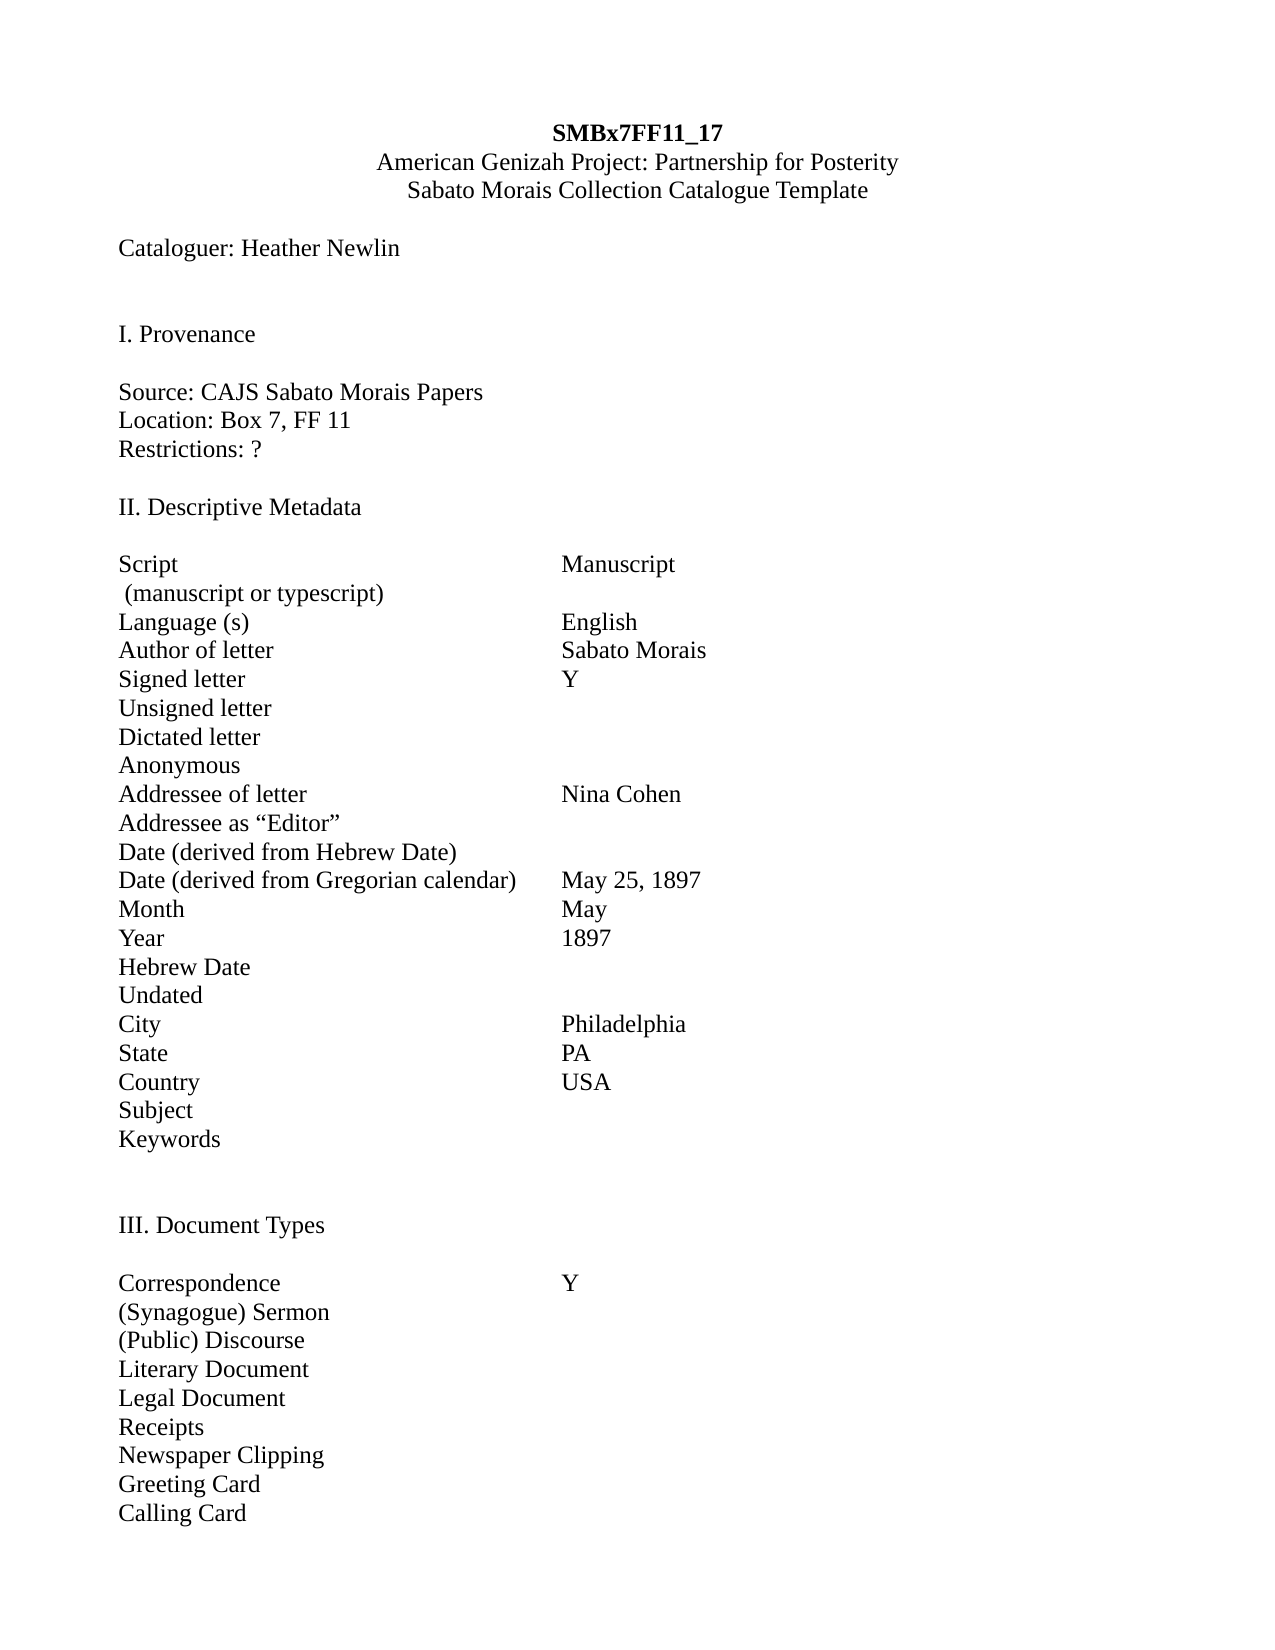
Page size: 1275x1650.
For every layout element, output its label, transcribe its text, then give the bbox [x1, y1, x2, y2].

text Subject [118, 1096, 1157, 1124]
text Correspondence Y [118, 1268, 1157, 1297]
text Author of letter Sabato Morais [118, 636, 1157, 664]
text Signed letter Y [118, 664, 1157, 693]
text Undated [118, 981, 1157, 1009]
text Hebrew Date [118, 952, 1157, 981]
text American Genizah Project: Partnership for Posterity [118, 147, 1157, 176]
text Dictated letter [118, 722, 1157, 751]
text Receipts [118, 1412, 1157, 1441]
text Literary Document [118, 1354, 1157, 1383]
text Year 1897 [118, 923, 1157, 952]
text Country USA [118, 1067, 1157, 1096]
text City Philadelphia [118, 1009, 1157, 1038]
text Unsigned letter [118, 693, 1157, 722]
text II. Descriptive Metadata [118, 492, 1157, 521]
text Location: Box 7, FF 11 [118, 406, 1157, 434]
text Addressee of letter Nina Cohen [118, 779, 1157, 808]
text III. Document Types [118, 1211, 1157, 1239]
text Script Manuscript [118, 549, 1157, 578]
text Calling Card [118, 1498, 1157, 1527]
text Newspaper Clipping [118, 1441, 1157, 1469]
text Greeting Card [118, 1469, 1157, 1498]
text Date (derived from Hebrew Date) [118, 837, 1157, 866]
text State PA [118, 1038, 1157, 1067]
text Legal Document [118, 1383, 1157, 1412]
text Anonymous [118, 751, 1157, 779]
text Month May [118, 894, 1157, 923]
text SMBx7FF11_17 [118, 118, 1157, 147]
text Language (s) English [118, 607, 1157, 636]
text Restrictions: ? [118, 434, 1157, 463]
text I. Provenance [118, 319, 1157, 348]
text (manuscript or typescript) [118, 578, 1157, 607]
text Date (derived from Gregorian calendar) May 25, 1897 [118, 866, 1157, 894]
text Source: CAJS Sabato Morais Papers [118, 377, 1157, 406]
text (Synagogue) Sermon [118, 1297, 1157, 1326]
text Keywords [118, 1124, 1157, 1153]
text Addressee as “Editor” [118, 808, 1157, 837]
text (Public) Discourse [118, 1326, 1157, 1354]
text Cataloguer: Heather Newlin [118, 233, 1157, 262]
text Sabato Morais Collection Catalogue Template [118, 176, 1157, 204]
